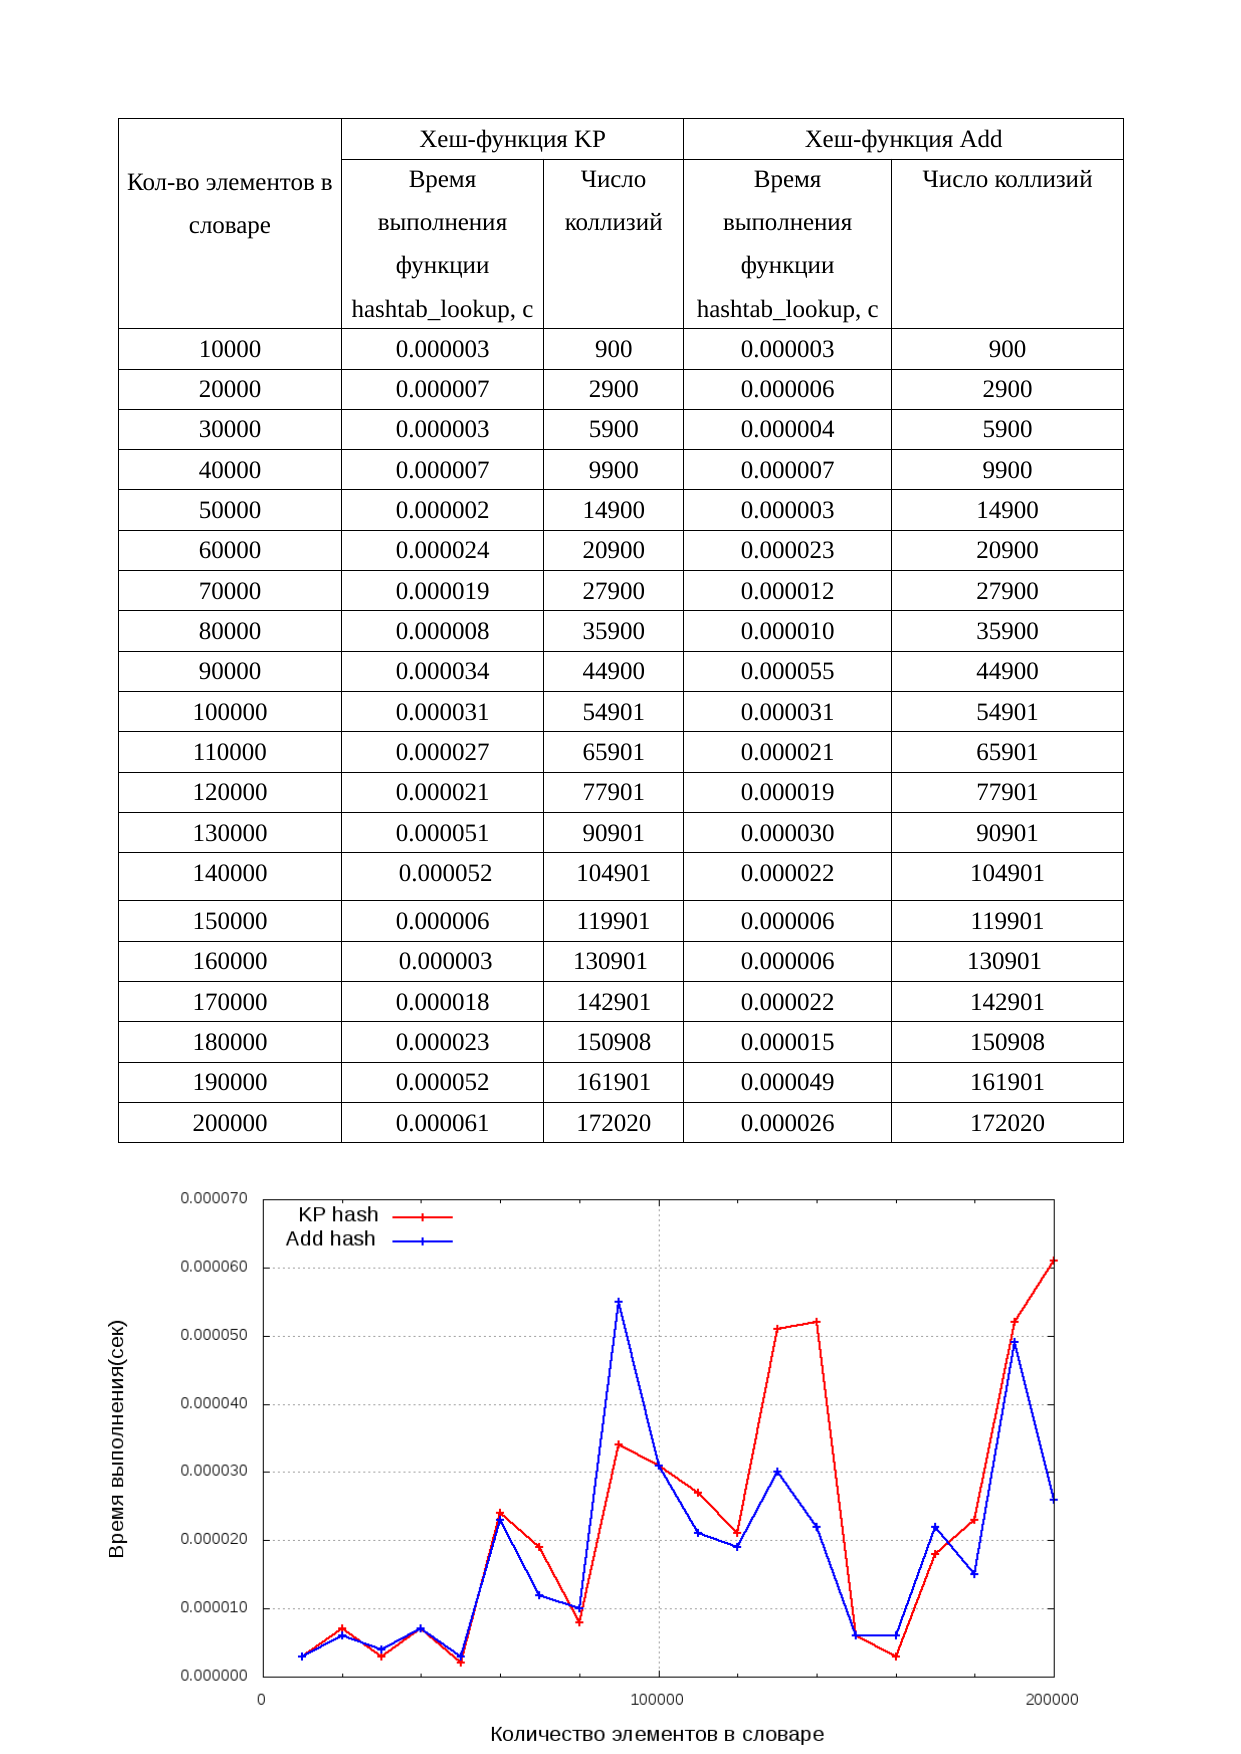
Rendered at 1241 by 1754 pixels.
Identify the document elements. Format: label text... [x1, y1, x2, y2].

table_cell 35900 [892, 611, 1123, 651]
table_cell 9900 [544, 450, 683, 489]
table_cell 27900 [544, 571, 683, 610]
table_cell 190000 [119, 1063, 341, 1102]
table_cell 0.000006 [684, 942, 891, 981]
table_cell 0.000008 [342, 611, 543, 651]
table_cell 0.000023 [684, 531, 891, 570]
table_cell 150908 [892, 1022, 1123, 1062]
table_cell 65901 [544, 732, 683, 772]
table_cell 0.000052 [342, 853, 543, 900]
table_cell 142901 [544, 982, 683, 1021]
table_cell 172020 [544, 1103, 683, 1142]
table_cell 0.000051 [342, 813, 543, 852]
table_cell 160000 [119, 942, 341, 981]
table_cell 0.000010 [684, 611, 891, 651]
table_cell 180000 [119, 1022, 341, 1062]
table_header Кол-во элементов в словаре [119, 119, 341, 328]
table_cell 0.000006 [684, 370, 891, 409]
table_cell 900 [544, 329, 683, 368]
table_cell 5900 [544, 410, 683, 449]
table_cell 0.000003 [684, 329, 891, 368]
table_cell 200000 [119, 1103, 341, 1142]
table_cell 150908 [544, 1022, 683, 1062]
table_cell 10000 [119, 329, 341, 368]
table_cell 140000 [119, 853, 341, 900]
table_cell 100000 [119, 692, 341, 731]
table_cell 0.000007 [684, 450, 891, 489]
table_cell 0.000006 [342, 901, 543, 941]
table_cell 130000 [119, 813, 341, 852]
table_cell 70000 [119, 571, 341, 610]
table_cell 0.000019 [342, 571, 543, 610]
table_cell 9900 [892, 450, 1123, 489]
table_cell 0.000012 [684, 571, 891, 610]
table_cell Число коллизий [892, 160, 1123, 328]
table_cell 0.000030 [684, 813, 891, 852]
table_cell 60000 [119, 531, 341, 570]
table_cell 0.000061 [342, 1103, 543, 1142]
table_cell 161901 [544, 1063, 683, 1102]
table_header Хеш-функция KP [342, 119, 683, 158]
table_cell Число коллизий [544, 160, 683, 328]
table_cell 77901 [544, 773, 683, 812]
table_cell 130901 [892, 942, 1123, 981]
table_cell 0.000022 [684, 982, 891, 1021]
table_cell 40000 [119, 450, 341, 489]
table_cell 0.000031 [684, 692, 891, 731]
picture [102, 1151, 1107, 1754]
table_cell 14900 [892, 490, 1123, 530]
table_cell 54901 [544, 692, 683, 731]
table_cell 65901 [892, 732, 1123, 772]
table_cell 0.000023 [342, 1022, 543, 1062]
table_cell 0.000027 [342, 732, 543, 772]
table_cell 104901 [892, 853, 1123, 900]
table_cell 80000 [119, 611, 341, 651]
table_cell 110000 [119, 732, 341, 772]
table_cell 0.000052 [342, 1063, 543, 1102]
table_header Хеш-функция Add [684, 119, 1123, 158]
table_cell 0.000034 [342, 652, 543, 691]
table_cell 44900 [544, 652, 683, 691]
table_cell 0.000003 [342, 942, 543, 981]
table_cell 0.000031 [342, 692, 543, 731]
table_cell 2900 [892, 370, 1123, 409]
table_cell 90901 [544, 813, 683, 852]
table_cell 0.000018 [342, 982, 543, 1021]
table_cell 0.000004 [684, 410, 891, 449]
table_cell 142901 [892, 982, 1123, 1021]
table_cell 0.000002 [342, 490, 543, 530]
table_cell 119901 [892, 901, 1123, 941]
table_cell 0.000026 [684, 1103, 891, 1142]
table_cell 0.000024 [342, 531, 543, 570]
table_cell 20900 [544, 531, 683, 570]
table_cell 90000 [119, 652, 341, 691]
table_cell 0.000003 [684, 490, 891, 530]
table_cell 0.000006 [684, 901, 891, 941]
table_cell 0.000003 [342, 410, 543, 449]
table_cell 119901 [544, 901, 683, 941]
table_cell 900 [892, 329, 1123, 368]
table_cell 0.000021 [684, 732, 891, 772]
table_cell 27900 [892, 571, 1123, 610]
table_cell Время выполнения функции hashtab_lookup, с [684, 160, 891, 328]
table_cell 44900 [892, 652, 1123, 691]
table_cell 130901 [544, 942, 683, 981]
table_cell Время выполнения функции hashtab_lookup, с [342, 160, 543, 328]
table_cell 5900 [892, 410, 1123, 449]
table_cell 0.000022 [684, 853, 891, 900]
table_cell 161901 [892, 1063, 1123, 1102]
table_cell 50000 [119, 490, 341, 530]
table_cell 104901 [544, 853, 683, 900]
table_cell 0.000055 [684, 652, 891, 691]
table_cell 20900 [892, 531, 1123, 570]
table_cell 77901 [892, 773, 1123, 812]
table_cell 170000 [119, 982, 341, 1021]
table_cell 35900 [544, 611, 683, 651]
table_cell 0.000007 [342, 370, 543, 409]
table_cell 54901 [892, 692, 1123, 731]
table_cell 90901 [892, 813, 1123, 852]
table_cell 172020 [892, 1103, 1123, 1142]
table_cell 14900 [544, 490, 683, 530]
table_cell 30000 [119, 410, 341, 449]
table_cell 0.000003 [342, 329, 543, 368]
table_cell 0.000019 [684, 773, 891, 812]
table_cell 2900 [544, 370, 683, 409]
table_cell 120000 [119, 773, 341, 812]
table_cell 150000 [119, 901, 341, 941]
table_cell 20000 [119, 370, 341, 409]
table_cell 0.000015 [684, 1022, 891, 1062]
table_cell 0.000049 [684, 1063, 891, 1102]
table_cell 0.000007 [342, 450, 543, 489]
table_cell 0.000021 [342, 773, 543, 812]
